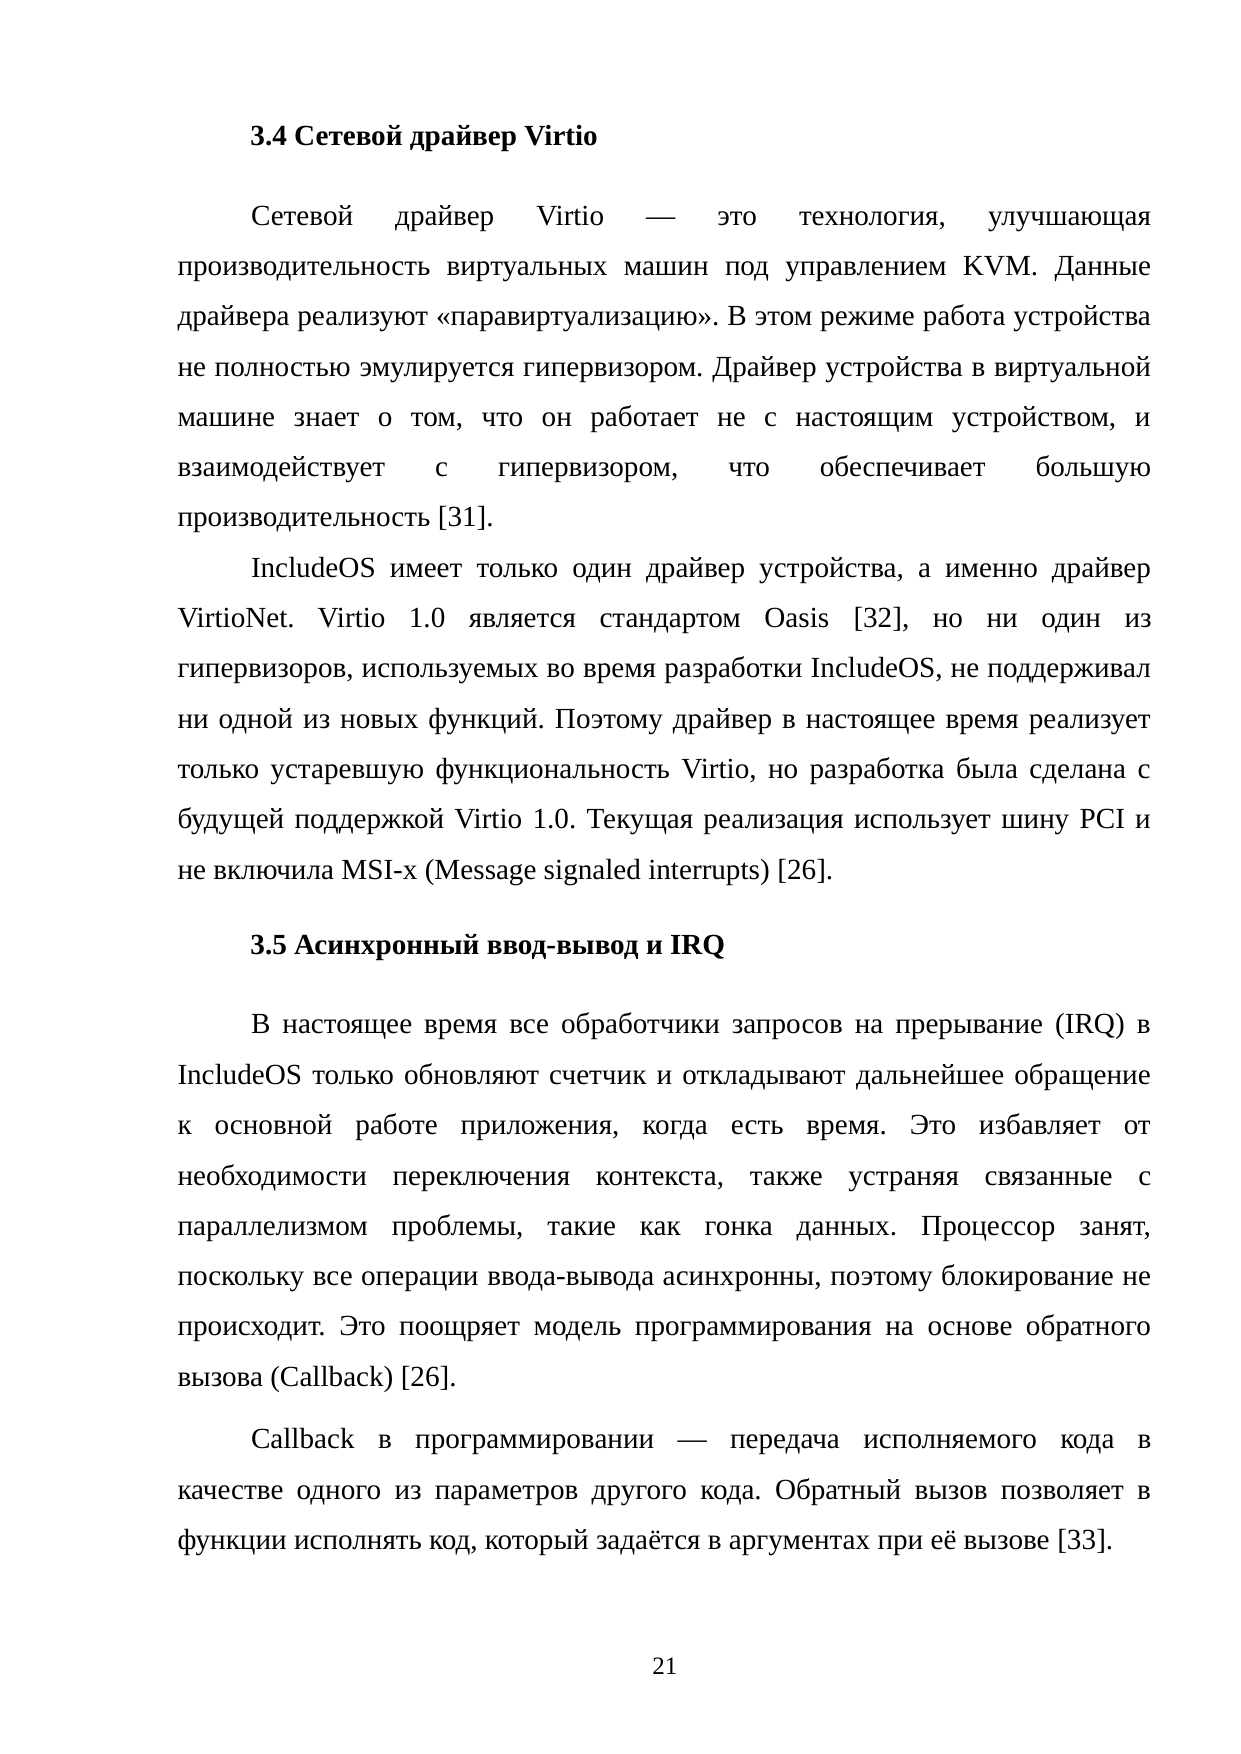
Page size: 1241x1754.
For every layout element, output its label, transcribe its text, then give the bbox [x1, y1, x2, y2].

subtitle 3.5 Асинхронный ввод-вывод и IRQ [177, 927, 1152, 961]
text Callback в программировании — передача исполняемого кода в качестве одного из параметров другого кода. Обратный вызов позволяет в функции исполнять код, который задаётся в аргументах при её вызове [33]. [177, 1422, 1152, 1556]
subtitle 3.4 Сетевой драйвер Virtio [177, 118, 1152, 152]
text Сетевой драйвер Virtio — это технология, улучшающая производительность виртуальных машин под управлением KVM. Данные драйвера реализуют «паравиртуализацию». В этом режиме работа устройства не полностью эмулируется гипервизором. Драйвер устройства в виртуальной машине знает о том, что он работает не с настоящим устройством, и взаимодействует с гипервизором, что обеспечивает большую производительность [31]. [177, 198, 1152, 533]
text IncludeOS имеет только один драйвер устройства, а именно драйвер VirtioNet. Virtio 1.0 является стандартом Oasis [32], но ни один из гипервизоров, используемых во время разработки IncludeOS, не поддерживал ни одной из новых функций. Поэтому драйвер в настоящее время реализует только устаревшую функциональность Virtio, но разработка была сделана с будущей поддержкой Virtio 1.0. Текущая реализация использует шину PCI и не включила MSI-x (Message signaled interrupts) [26]. [177, 550, 1152, 885]
text В настоящее время все обработчики запросов на прерывание (IRQ) в IncludeOS только обновляют счетчик и откладывают дальнейшее обращение к основной работе приложения, когда есть время. Это избавляет от необходимости переключения контекста, также устраняя связанные с параллелизмом проблемы, такие как гонка данных. Процессор занят, поскольку все операции ввода-вывода асинхронны, поэтому блокирование не происходит. Это поощряет модель программирования на основе обратного вызова (Callback) [26]. [177, 1007, 1152, 1392]
